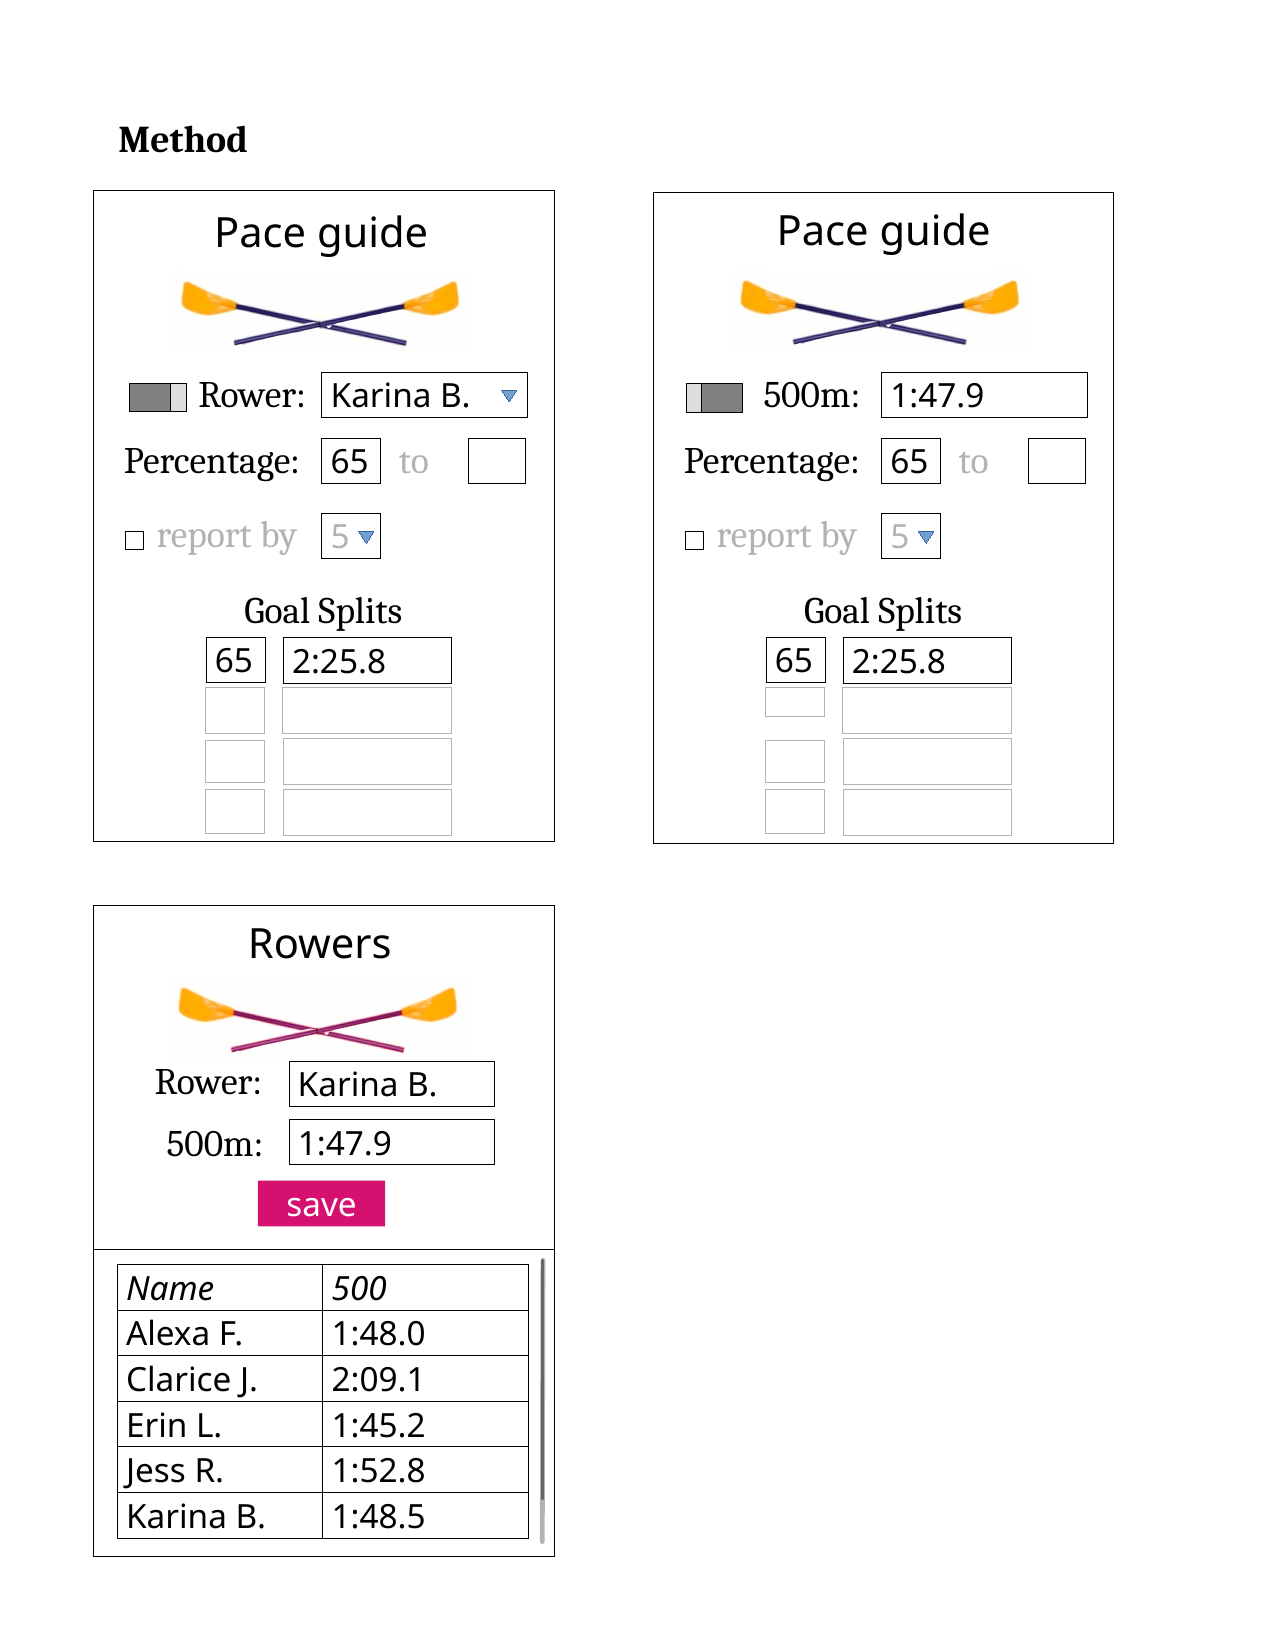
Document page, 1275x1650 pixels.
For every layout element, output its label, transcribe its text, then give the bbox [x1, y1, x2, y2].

picture [173, 271, 470, 354]
subtitle Method [118, 118, 1157, 162]
picture [732, 270, 1030, 353]
